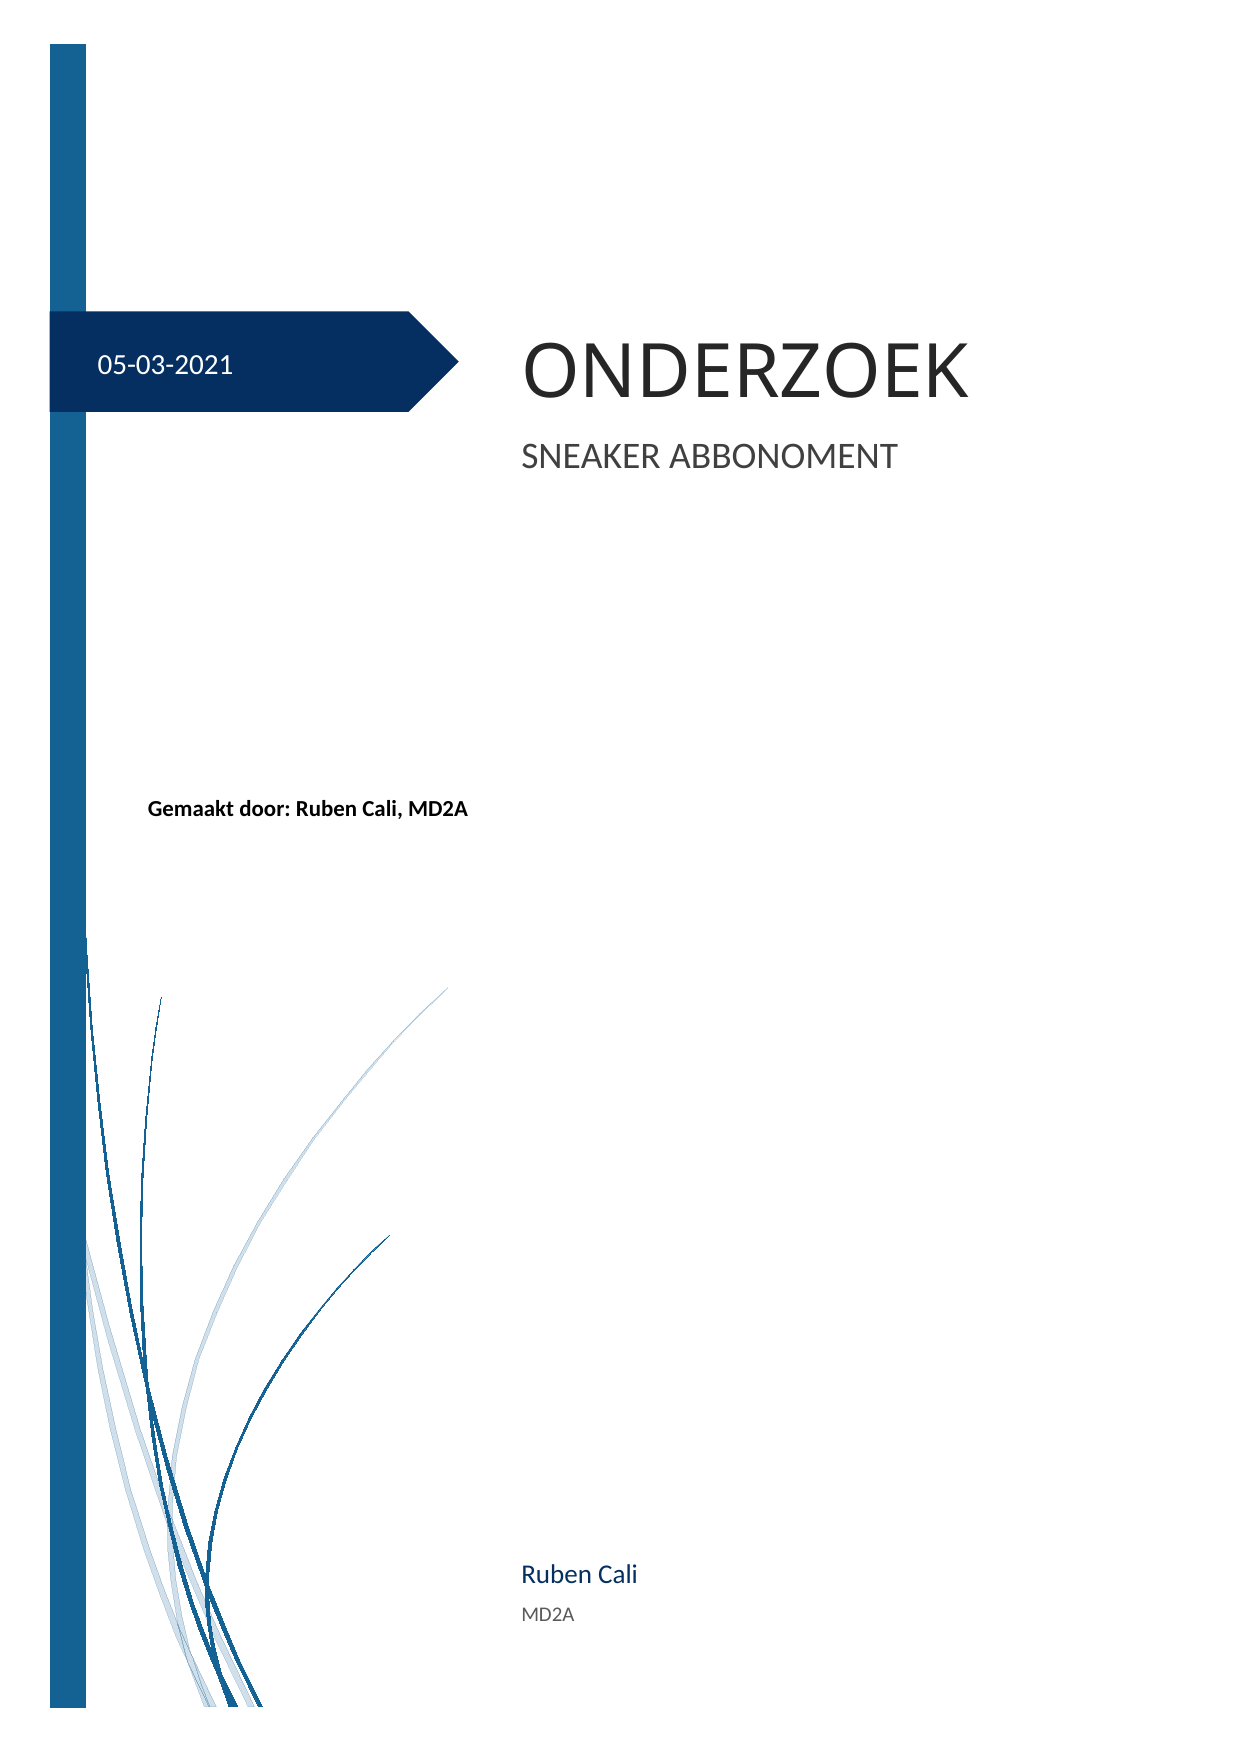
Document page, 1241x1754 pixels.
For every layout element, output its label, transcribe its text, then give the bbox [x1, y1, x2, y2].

text [521, 478, 1182, 513]
text MD2A [521, 1601, 1079, 1626]
text ONDERZOEK [521, 317, 1182, 419]
text SNEAKER ABBONOMENT [521, 432, 1182, 478]
text Gemaakt door: Ruben Cali, MD2A [148, 794, 1093, 822]
text [521, 419, 1182, 432]
text Ruben Cali [521, 1557, 1079, 1590]
text [521, 307, 1182, 317]
